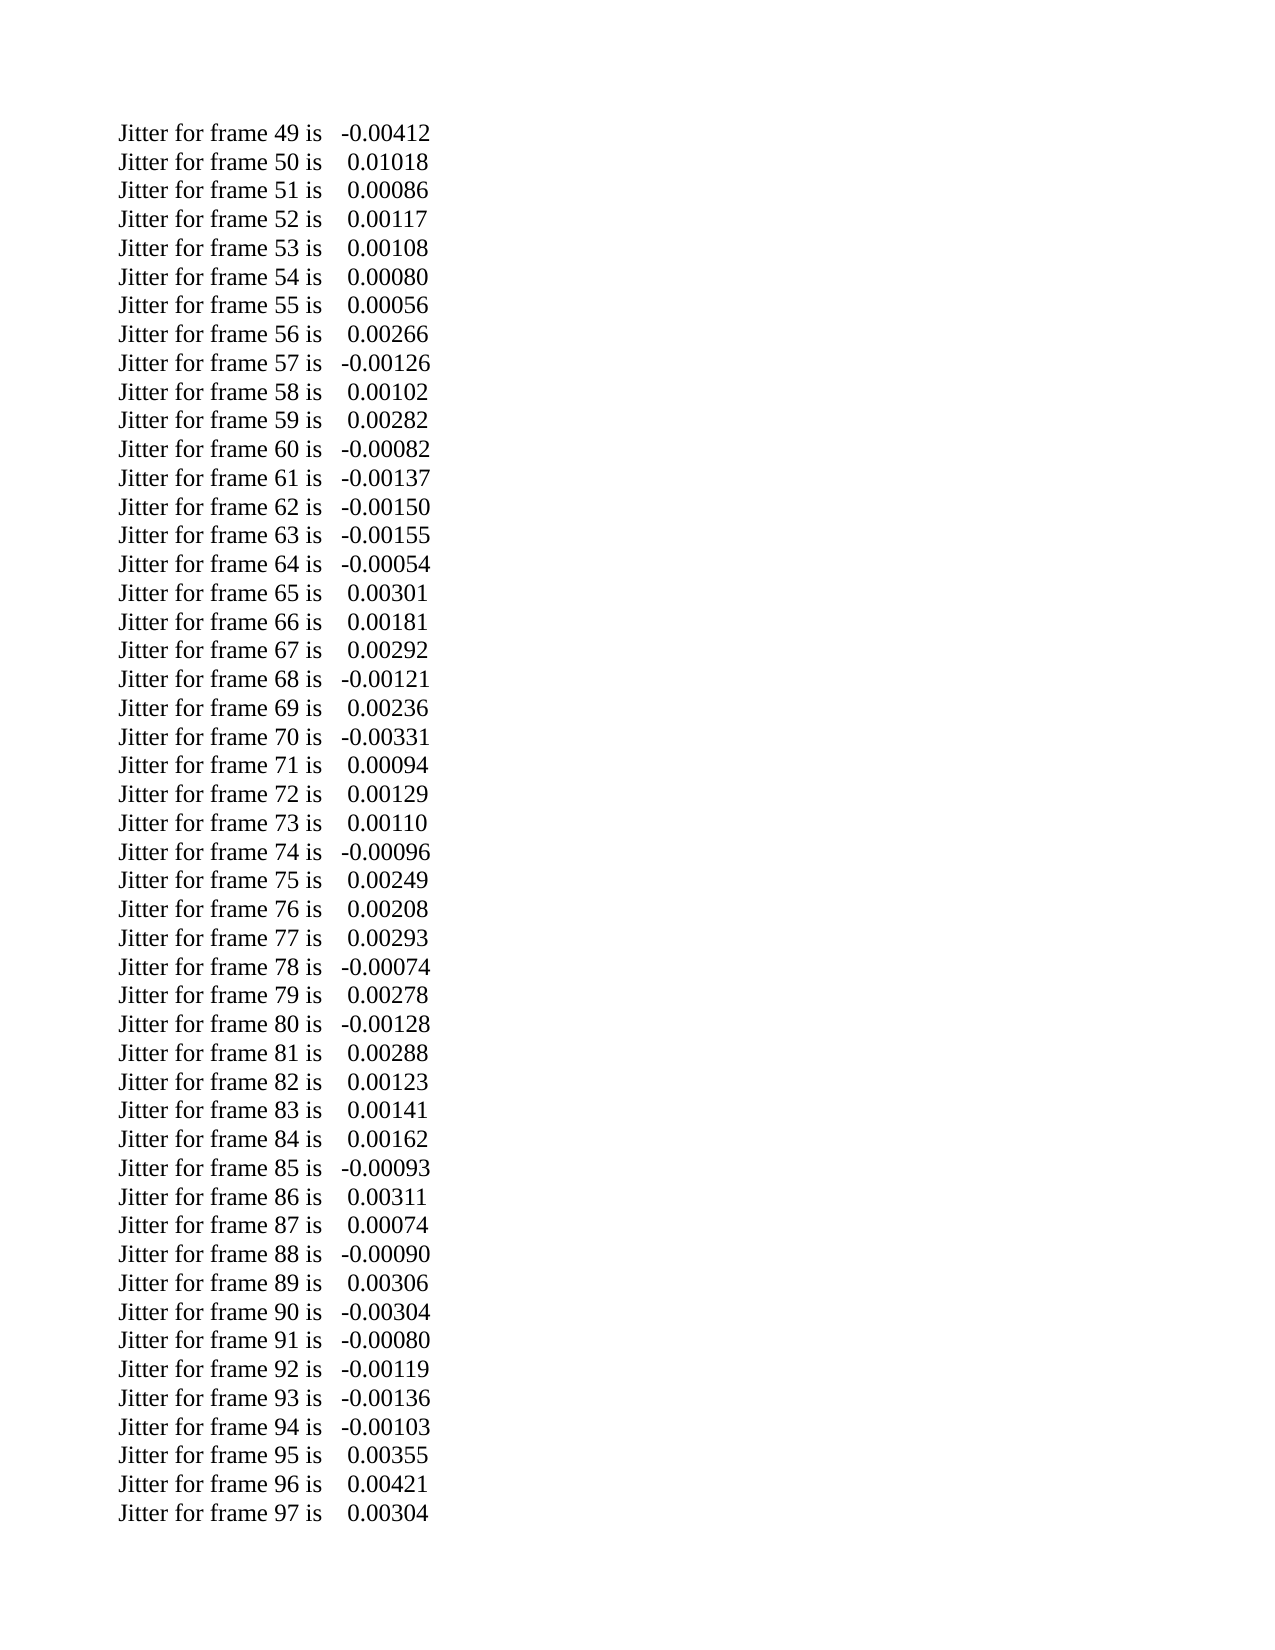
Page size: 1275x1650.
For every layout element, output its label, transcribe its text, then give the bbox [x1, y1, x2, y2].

text Jitter for frame 59 is 0.00282 [118, 406, 1157, 434]
text Jitter for frame 92 is -0.00119 [118, 1354, 1157, 1383]
text Jitter for frame 75 is 0.00249 [118, 866, 1157, 894]
text Jitter for frame 96 is 0.00421 [118, 1469, 1157, 1498]
text Jitter for frame 72 is 0.00129 [118, 779, 1157, 808]
text Jitter for frame 51 is 0.00086 [118, 176, 1157, 204]
text Jitter for frame 71 is 0.00094 [118, 751, 1157, 779]
text Jitter for frame 88 is -0.00090 [118, 1239, 1157, 1268]
text Jitter for frame 93 is -0.00136 [118, 1383, 1157, 1412]
text Jitter for frame 58 is 0.00102 [118, 377, 1157, 406]
text Jitter for frame 65 is 0.00301 [118, 578, 1157, 607]
text Jitter for frame 57 is -0.00126 [118, 348, 1157, 377]
text Jitter for frame 67 is 0.00292 [118, 636, 1157, 664]
text Jitter for frame 66 is 0.00181 [118, 607, 1157, 636]
text Jitter for frame 54 is 0.00080 [118, 262, 1157, 291]
text Jitter for frame 77 is 0.00293 [118, 923, 1157, 952]
text Jitter for frame 53 is 0.00108 [118, 233, 1157, 262]
text Jitter for frame 74 is -0.00096 [118, 837, 1157, 866]
text Jitter for frame 61 is -0.00137 [118, 463, 1157, 492]
text Jitter for frame 97 is 0.00304 [118, 1498, 1157, 1527]
text Jitter for frame 89 is 0.00306 [118, 1268, 1157, 1297]
text Jitter for frame 60 is -0.00082 [118, 434, 1157, 463]
text Jitter for frame 85 is -0.00093 [118, 1153, 1157, 1182]
text Jitter for frame 50 is 0.01018 [118, 147, 1157, 176]
text Jitter for frame 86 is 0.00311 [118, 1182, 1157, 1211]
text Jitter for frame 84 is 0.00162 [118, 1124, 1157, 1153]
text Jitter for frame 91 is -0.00080 [118, 1326, 1157, 1354]
text Jitter for frame 52 is 0.00117 [118, 204, 1157, 233]
text Jitter for frame 90 is -0.00304 [118, 1297, 1157, 1326]
text Jitter for frame 80 is -0.00128 [118, 1009, 1157, 1038]
text Jitter for frame 78 is -0.00074 [118, 952, 1157, 981]
text Jitter for frame 94 is -0.00103 [118, 1412, 1157, 1441]
text Jitter for frame 81 is 0.00288 [118, 1038, 1157, 1067]
text Jitter for frame 49 is -0.00412 [118, 118, 1157, 147]
text Jitter for frame 82 is 0.00123 [118, 1067, 1157, 1096]
text Jitter for frame 83 is 0.00141 [118, 1096, 1157, 1124]
text Jitter for frame 73 is 0.00110 [118, 808, 1157, 837]
text Jitter for frame 69 is 0.00236 [118, 693, 1157, 722]
text Jitter for frame 70 is -0.00331 [118, 722, 1157, 751]
text Jitter for frame 79 is 0.00278 [118, 981, 1157, 1009]
text Jitter for frame 76 is 0.00208 [118, 894, 1157, 923]
text Jitter for frame 95 is 0.00355 [118, 1441, 1157, 1469]
text Jitter for frame 68 is -0.00121 [118, 664, 1157, 693]
text Jitter for frame 62 is -0.00150 [118, 492, 1157, 521]
text Jitter for frame 55 is 0.00056 [118, 291, 1157, 319]
text Jitter for frame 64 is -0.00054 [118, 549, 1157, 578]
text Jitter for frame 63 is -0.00155 [118, 521, 1157, 549]
text Jitter for frame 56 is 0.00266 [118, 319, 1157, 348]
text Jitter for frame 87 is 0.00074 [118, 1211, 1157, 1239]
